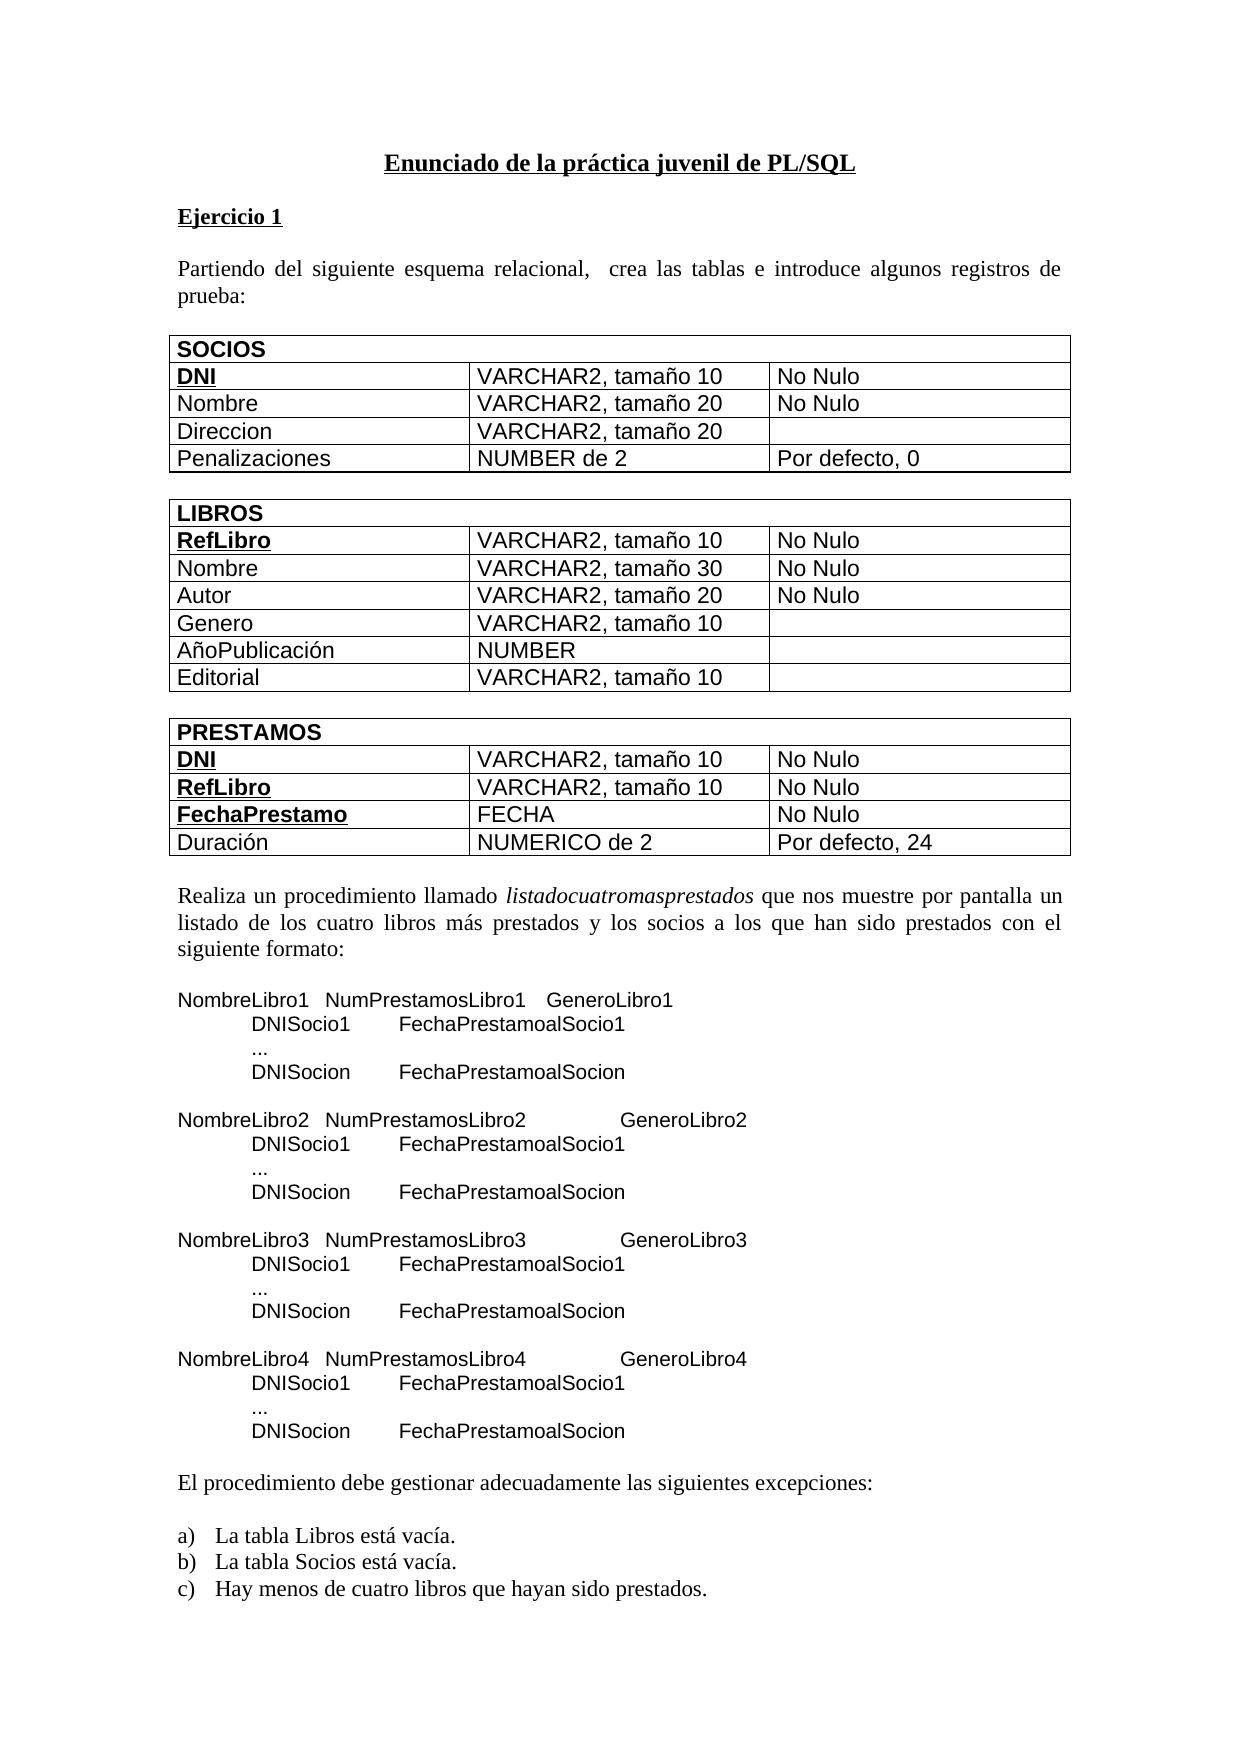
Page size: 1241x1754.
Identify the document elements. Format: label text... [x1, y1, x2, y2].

list La tabla Socios está vacía. [177, 1548, 1063, 1575]
table_cell No Nulo [770, 390, 1070, 417]
table_cell No Nulo [770, 527, 1070, 554]
text NombreLibro1 NumPrestamosLibro1 GeneroLibro1 [177, 988, 1063, 1012]
table_cell RefLibro [170, 774, 469, 800]
table_cell [770, 664, 1070, 691]
text DNISocio1 FechaPrestamoalSocio1 [177, 1371, 1063, 1395]
table_header SOCIOS [170, 336, 1070, 362]
table_cell VARCHAR2, tamaño 10 [470, 363, 769, 389]
text DNISocion FechaPrestamoalSocion [177, 1299, 1063, 1323]
text Realiza un procedimiento llamado listadocuatromasprestados que nos muestre por pantalla un listado de los cuatro libros más prestados y los socios a los que han sido prestados con el siguiente formato: [177, 882, 1063, 961]
table_cell No Nulo [770, 555, 1070, 581]
text Enunciado de la práctica juvenil de PL/SQL [177, 148, 1063, 176]
table_cell NUMERICO de 2 [470, 829, 769, 855]
table_cell DNI [170, 746, 469, 773]
table_cell VARCHAR2, tamaño 10 [470, 527, 769, 554]
list Hay menos de cuatro libros que hayan sido prestados. [177, 1575, 1063, 1601]
text DNISocio1 FechaPrestamoalSocio1 [177, 1012, 1063, 1036]
table_cell Por defecto, 0 [770, 445, 1070, 471]
table_cell VARCHAR2, tamaño 10 [470, 610, 769, 636]
table_cell No Nulo [770, 363, 1070, 389]
table_cell FECHA [470, 801, 769, 828]
table_cell VARCHAR2, tamaño 30 [470, 555, 769, 581]
table_cell AñoPublicación [170, 637, 469, 663]
table_cell No Nulo [770, 774, 1070, 800]
text NombreLibro2 NumPrestamosLibro2 GeneroLibro2 [177, 1108, 1063, 1132]
table_cell Nombre [170, 390, 469, 417]
table_cell FechaPrestamo [170, 801, 469, 828]
table_cell VARCHAR2, tamaño 10 [470, 664, 769, 691]
text ... [177, 1275, 1063, 1299]
table_cell Duración [170, 829, 469, 855]
text DNISocion FechaPrestamoalSocion [177, 1179, 1063, 1203]
table_cell DNI [170, 363, 469, 389]
text NombreLibro3 NumPrestamosLibro3 GeneroLibro3 [177, 1227, 1063, 1251]
table_cell Editorial [170, 664, 469, 691]
table_cell Genero [170, 610, 469, 636]
table_cell NUMBER de 2 [470, 445, 769, 471]
table_cell No Nulo [770, 746, 1070, 773]
table_cell VARCHAR2, tamaño 10 [470, 746, 769, 773]
table_cell [770, 418, 1070, 444]
table_header PRESTAMOS [170, 719, 1070, 745]
text NombreLibro4 NumPrestamosLibro4 GeneroLibro4 [177, 1347, 1063, 1371]
table_cell No Nulo [770, 582, 1070, 608]
table_cell VARCHAR2, tamaño 20 [470, 582, 769, 608]
text DNISocio1 FechaPrestamoalSocio1 [177, 1132, 1063, 1156]
table_header LIBROS [170, 500, 1070, 526]
table_cell VARCHAR2, tamaño 20 [470, 418, 769, 444]
table_cell [770, 637, 1070, 663]
text DNISocion FechaPrestamoalSocion [177, 1060, 1063, 1084]
table_cell Penalizaciones [170, 445, 469, 471]
text El procedimiento debe gestionar adecuadamente las siguientes excepciones: [177, 1469, 1063, 1496]
text DNISocio1 FechaPrestamoalSocio1 [177, 1251, 1063, 1275]
list La tabla Libros está vacía. [177, 1522, 1063, 1548]
table_cell No Nulo [770, 801, 1070, 828]
text ... [177, 1395, 1063, 1419]
table_cell VARCHAR2, tamaño 20 [470, 390, 769, 417]
text ... [177, 1036, 1063, 1060]
table_cell VARCHAR2, tamaño 10 [470, 774, 769, 800]
table_cell Direccion [170, 418, 469, 444]
table_cell [770, 610, 1070, 636]
table_cell Autor [170, 582, 469, 608]
table_cell Nombre [170, 555, 469, 581]
text DNISocion FechaPrestamoalSocion [177, 1419, 1063, 1443]
text ... [177, 1156, 1063, 1179]
text Partiendo del siguiente esquema relacional, crea las tablas e introduce algunos registros de prueba: [177, 255, 1063, 308]
table_cell NUMBER [470, 637, 769, 663]
table_cell RefLibro [170, 527, 469, 554]
text Ejercicio 1 [177, 203, 1063, 229]
table_cell Por defecto, 24 [770, 829, 1070, 855]
